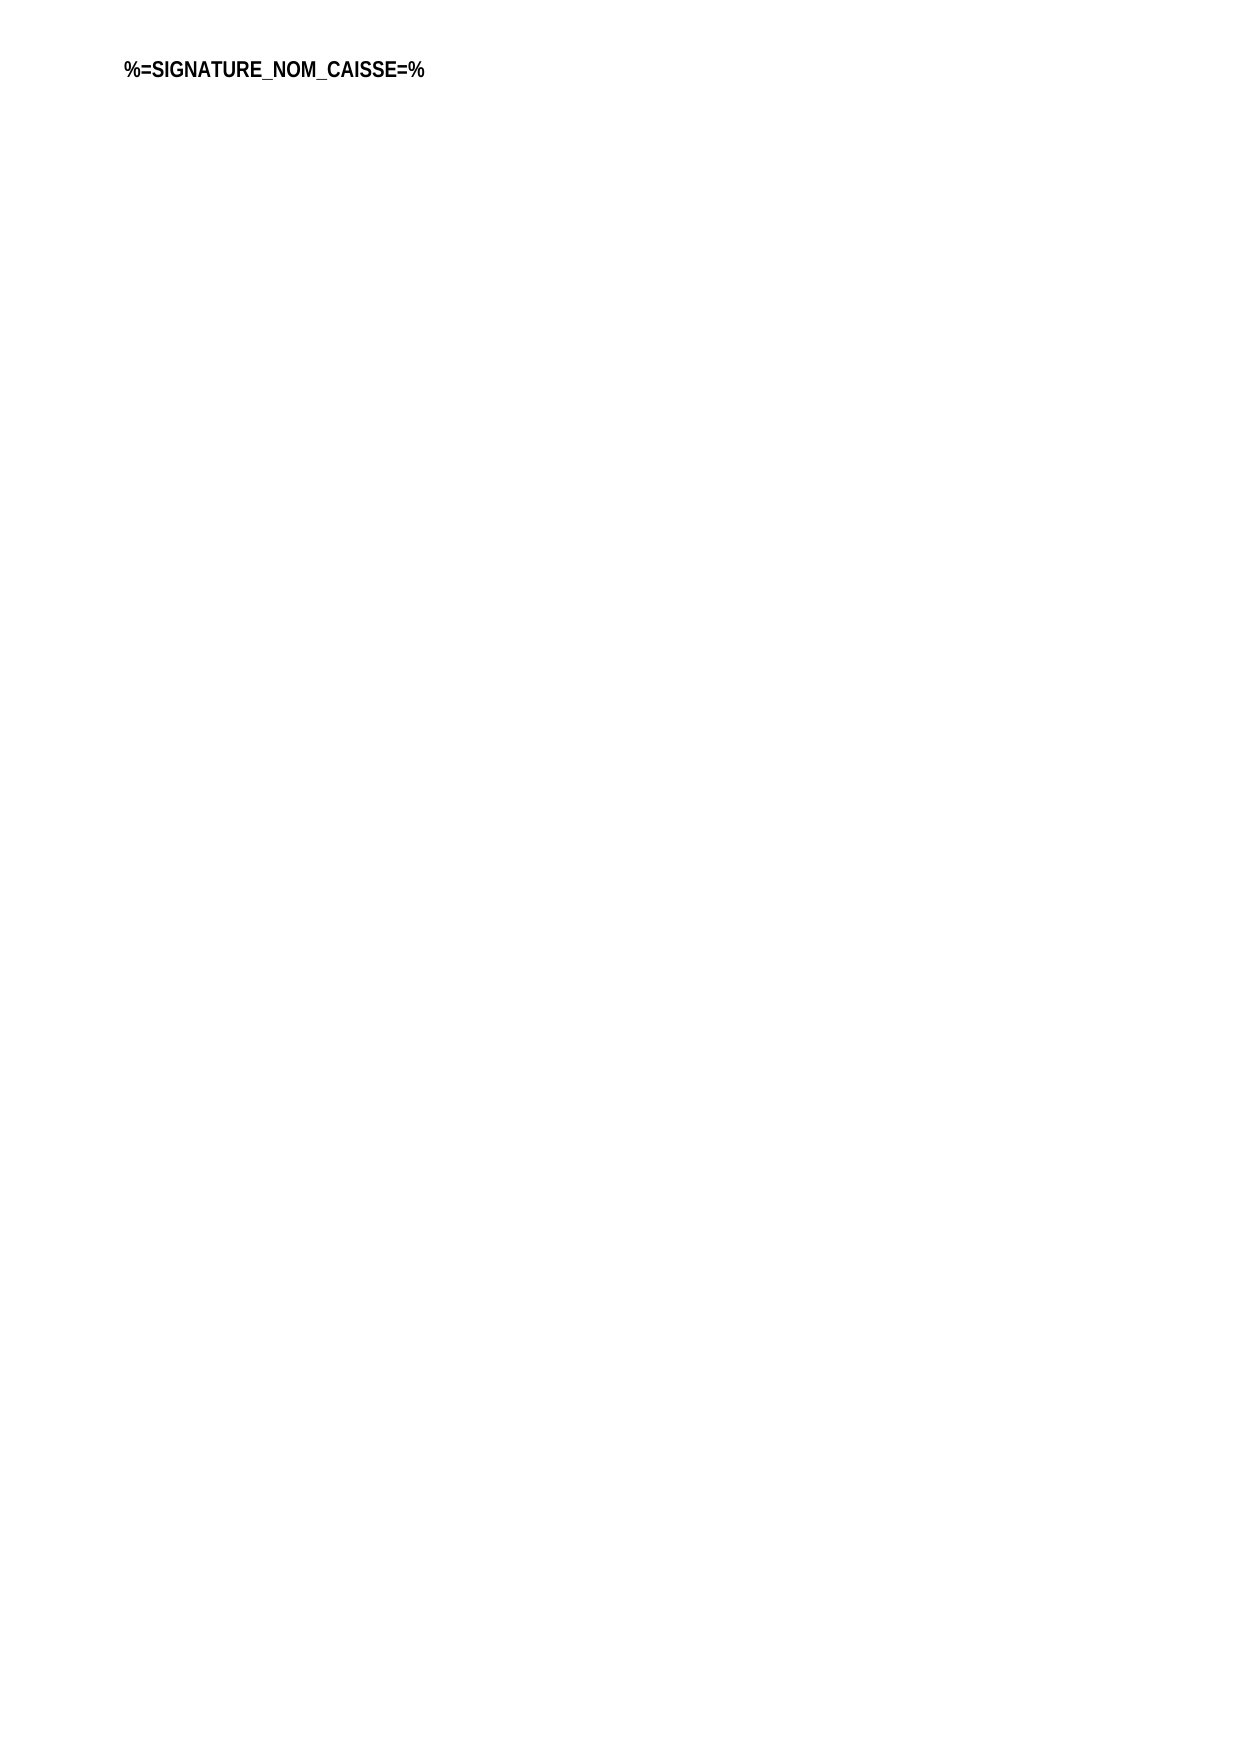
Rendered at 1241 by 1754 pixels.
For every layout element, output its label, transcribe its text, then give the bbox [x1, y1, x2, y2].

table_header %=SIGNATURE_NOM_CAISSE=% [118, 50, 1122, 88]
